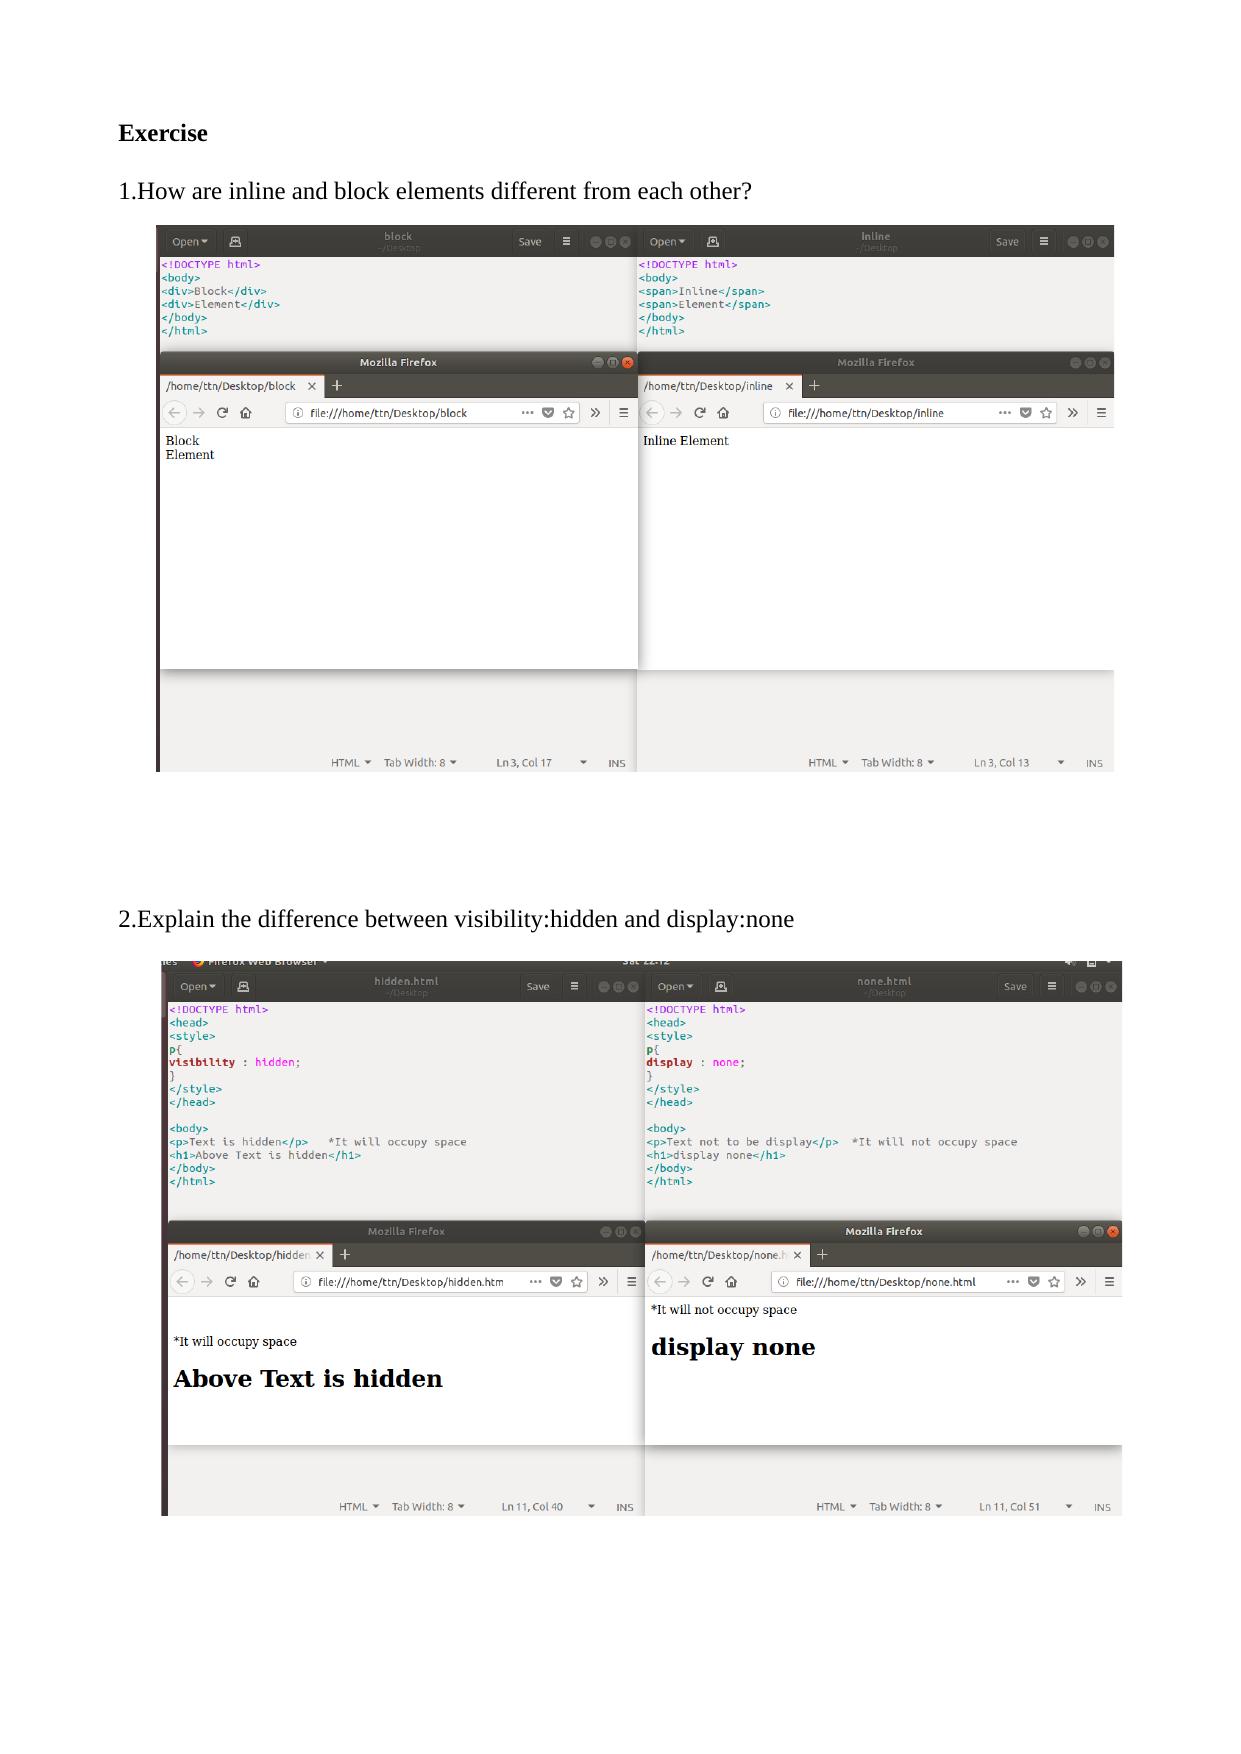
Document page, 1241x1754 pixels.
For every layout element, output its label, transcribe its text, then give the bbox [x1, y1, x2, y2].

picture [156, 225, 1115, 772]
text 2.Explain the difference between visibility:hidden and display:none [118, 871, 1122, 933]
picture [161, 961, 1123, 1516]
text Exercise [118, 118, 1122, 147]
text 1.How are inline and block elements different from each other? [118, 176, 1122, 205]
